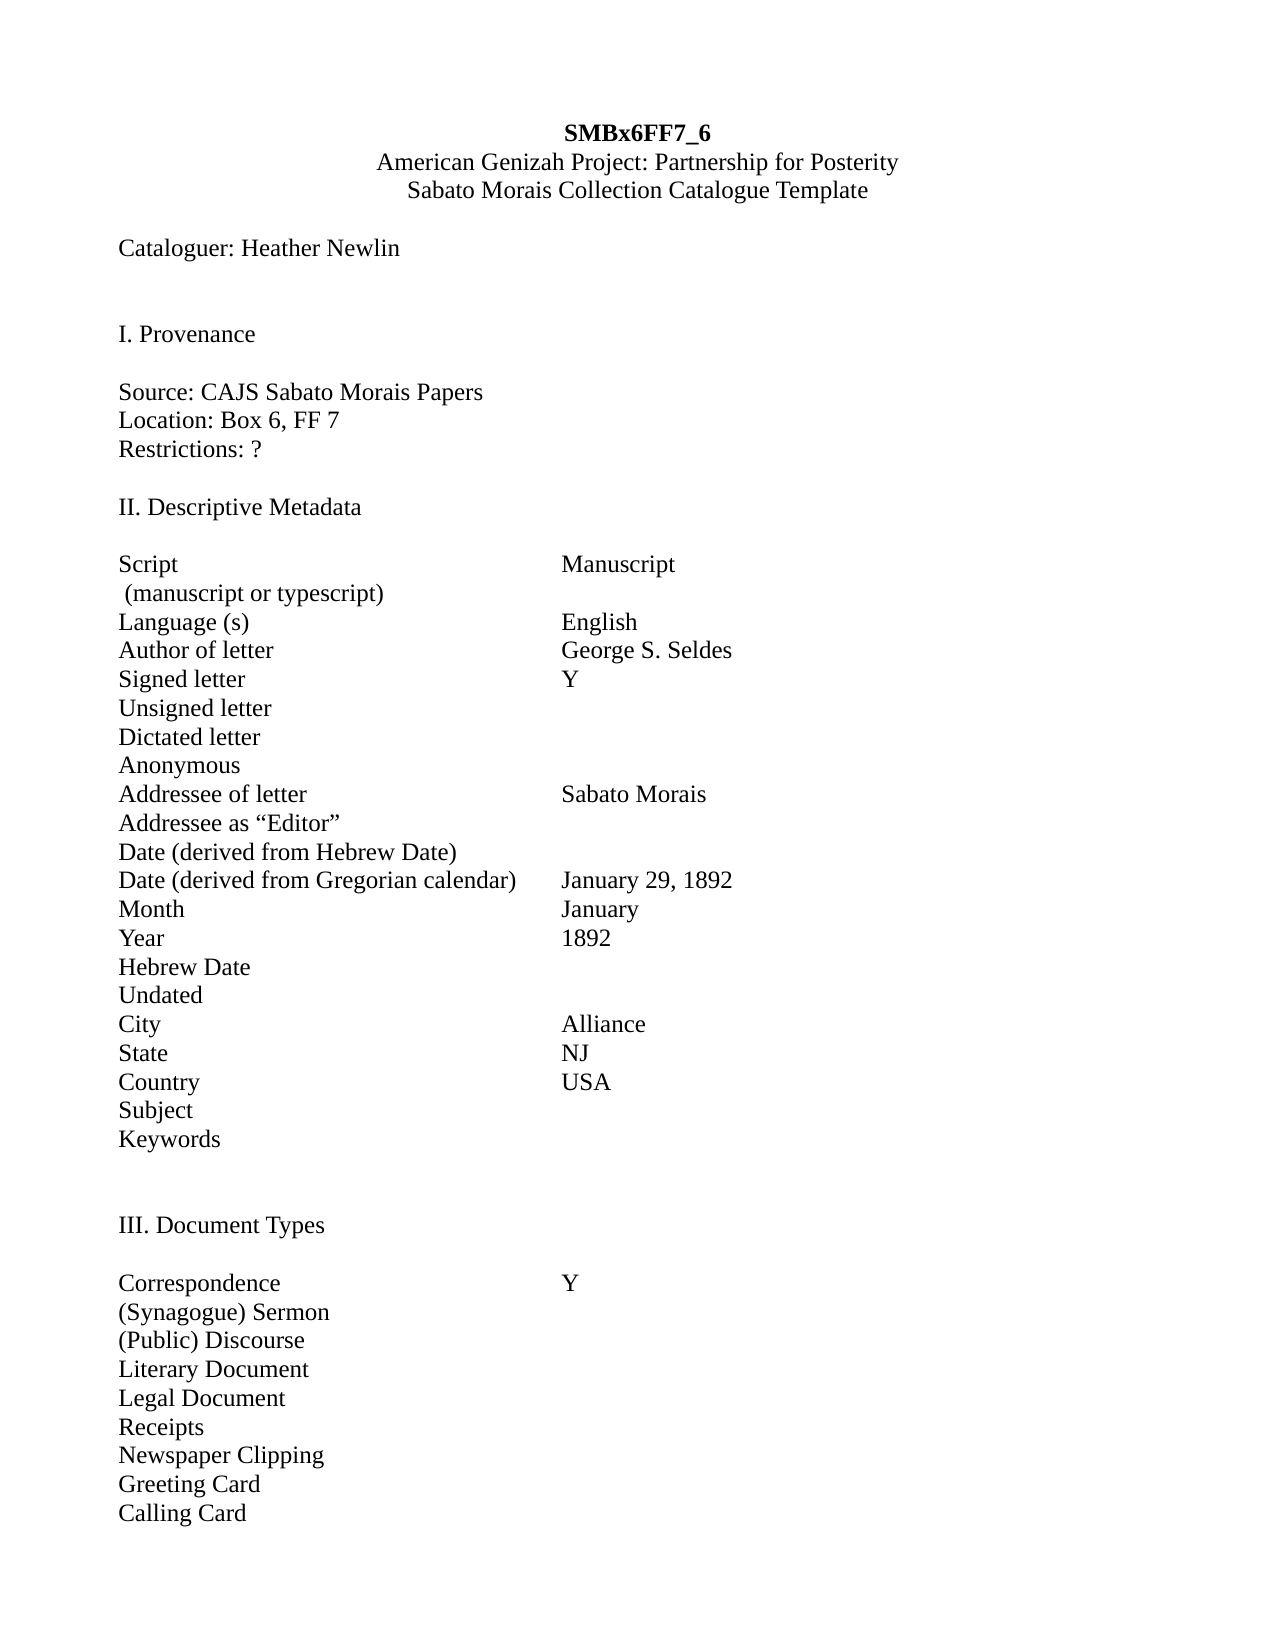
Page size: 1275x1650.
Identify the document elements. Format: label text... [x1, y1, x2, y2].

text State NJ [118, 1038, 1157, 1067]
text Literary Document [118, 1354, 1157, 1383]
text Sabato Morais Collection Catalogue Template [118, 176, 1157, 204]
text Date (derived from Gregorian calendar) January 29, 1892 [118, 866, 1157, 894]
text Calling Card [118, 1498, 1157, 1527]
text Author of letter George S. Seldes [118, 636, 1157, 664]
text Receipts [118, 1412, 1157, 1441]
text Month January [118, 894, 1157, 923]
text Newspaper Clipping [118, 1441, 1157, 1469]
text Script Manuscript [118, 549, 1157, 578]
text Anonymous [118, 751, 1157, 779]
text Source: CAJS Sabato Morais Papers [118, 377, 1157, 406]
text Addressee of letter Sabato Morais [118, 779, 1157, 808]
text Cataloguer: Heather Newlin [118, 233, 1157, 262]
text Language (s) English [118, 607, 1157, 636]
text Dictated letter [118, 722, 1157, 751]
text Subject [118, 1096, 1157, 1124]
text Legal Document [118, 1383, 1157, 1412]
text Country USA [118, 1067, 1157, 1096]
text (manuscript or typescript) [118, 578, 1157, 607]
text III. Document Types [118, 1211, 1157, 1239]
text (Public) Discourse [118, 1326, 1157, 1354]
text I. Provenance [118, 319, 1157, 348]
text (Synagogue) Sermon [118, 1297, 1157, 1326]
text City Alliance [118, 1009, 1157, 1038]
text Keywords [118, 1124, 1157, 1153]
text Addressee as “Editor” [118, 808, 1157, 837]
text Correspondence Y [118, 1268, 1157, 1297]
text Date (derived from Hebrew Date) [118, 837, 1157, 866]
text Location: Box 6, FF 7 [118, 406, 1157, 434]
text Unsigned letter [118, 693, 1157, 722]
text Undated [118, 981, 1157, 1009]
text Restrictions: ? [118, 434, 1157, 463]
text Hebrew Date [118, 952, 1157, 981]
text Year 1892 [118, 923, 1157, 952]
text Greeting Card [118, 1469, 1157, 1498]
text American Genizah Project: Partnership for Posterity [118, 147, 1157, 176]
text SMBx6FF7_6 [118, 118, 1157, 147]
text II. Descriptive Metadata [118, 492, 1157, 521]
text Signed letter Y [118, 664, 1157, 693]
